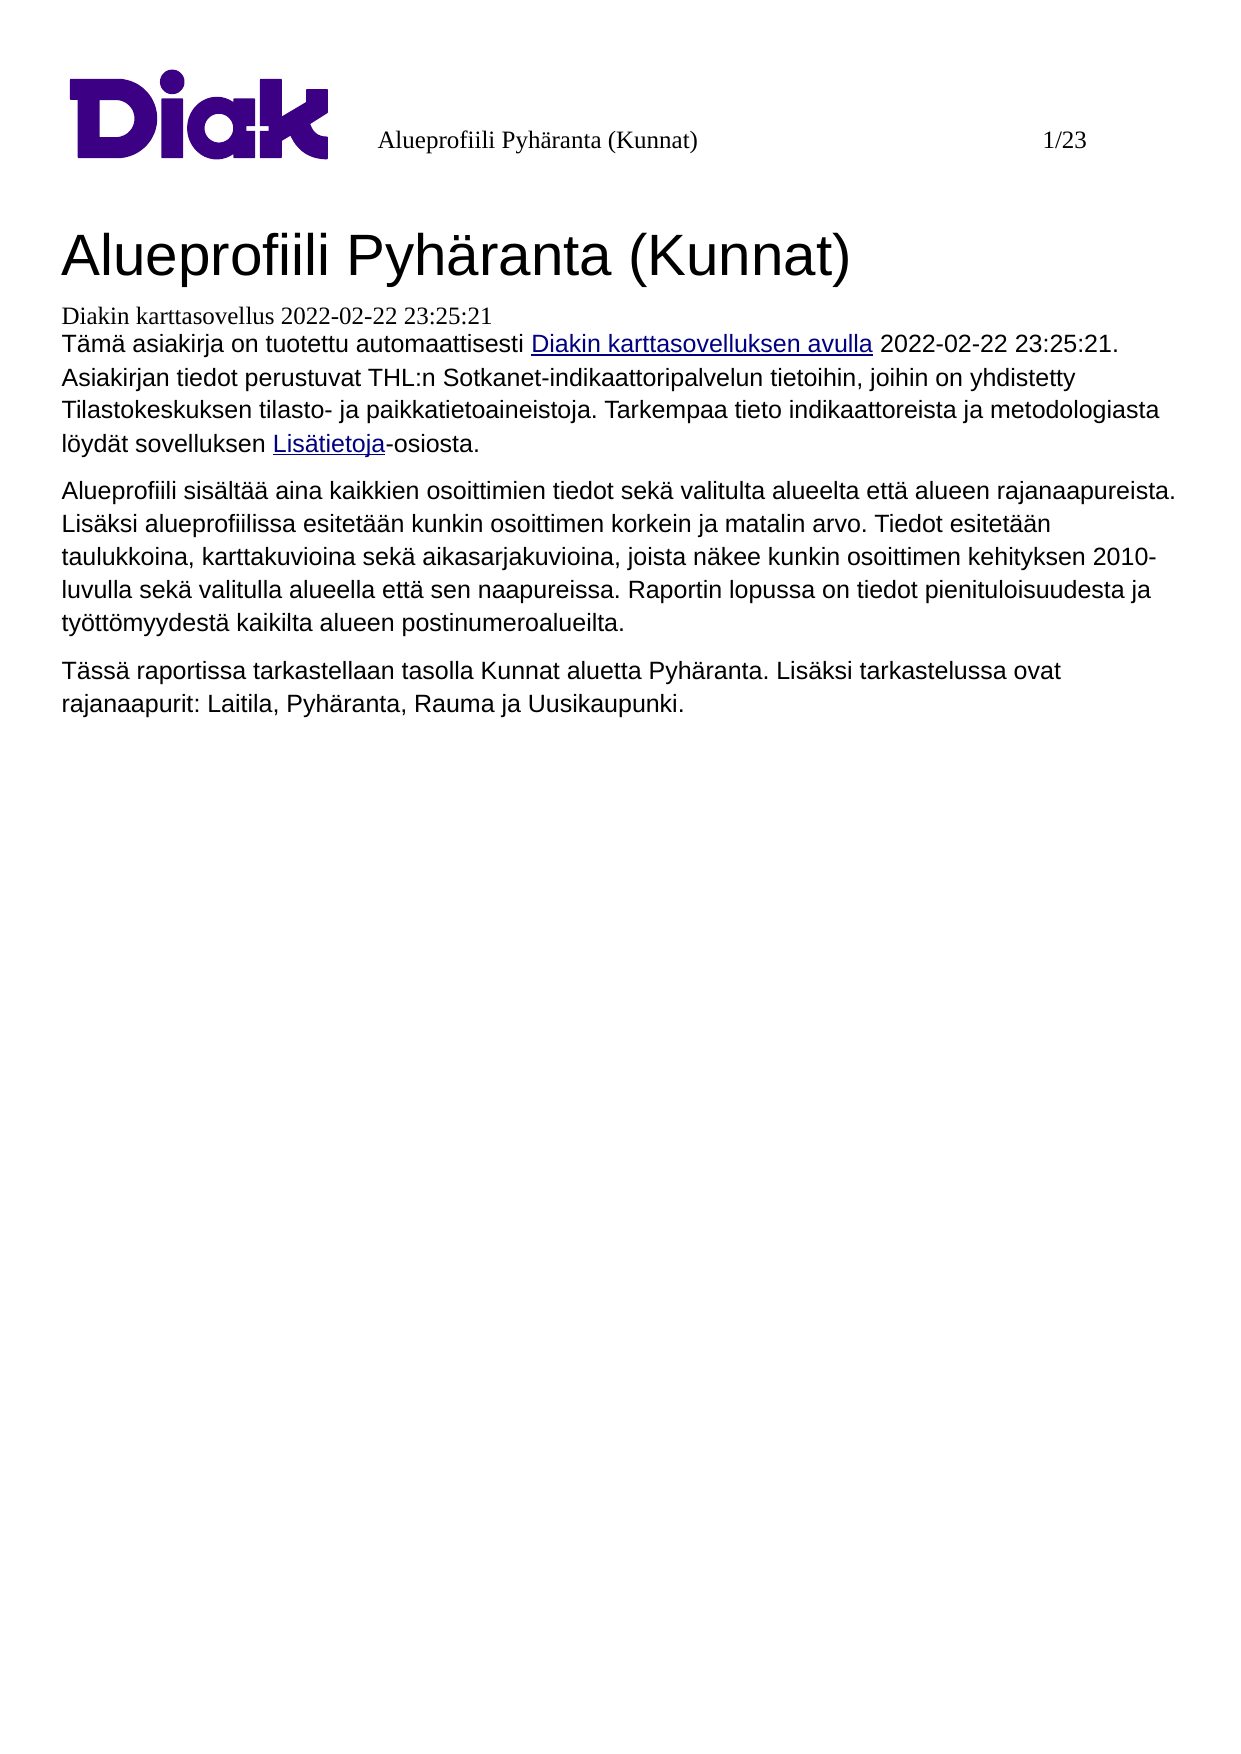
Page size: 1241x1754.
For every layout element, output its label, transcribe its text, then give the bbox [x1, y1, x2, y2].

text Tässä raportissa tarkastellaan tasolla Kunnat aluetta Pyhäranta. Lisäksi tarkastelussa ovat rajanaapurit: Laitila, Pyhäranta, Rauma ja Uusikaupunki. [61, 656, 1179, 718]
text Tämä asiakirja on tuotettu automaattisesti Diakin karttasovelluksen avulla 2022-02-22 23:25:21. Asiakirjan tiedot perustuvat THL:n Sotkanet-indikaattoripalvelun tietoihin, joihin on yhdistetty Tilastokeskuksen tilasto- ja paikkatietoaineistoja. Tarkempaa tieto indikaattoreista ja metodologiasta löydät sovelluksen Lisätietoja-osiosta. [61, 329, 1179, 457]
title Alueprofiili Pyhäranta (Kunnat) [61, 221, 1179, 288]
text Alueprofiili sisältää aina kaikkien osoittimien tiedot sekä valitulta alueelta että alueen rajanaapureista. Lisäksi alueprofiilissa esitetään kunkin osoittimen korkein ja matalin arvo. Tiedot esitetään taulukkoina, karttakuvioina sekä aikasarjakuvioina, joista näkee kunkin osoittimen kehityksen 2010-luvulla sekä valitulla alueella että sen naapureissa. Raportin lopussa on tiedot pienituloisuudesta ja työttömyydestä kaikilta alueen postinumeroalueilta. [61, 476, 1179, 637]
text Diakin karttasovellus 2022-02-22 23:25:21 [61, 301, 1179, 329]
